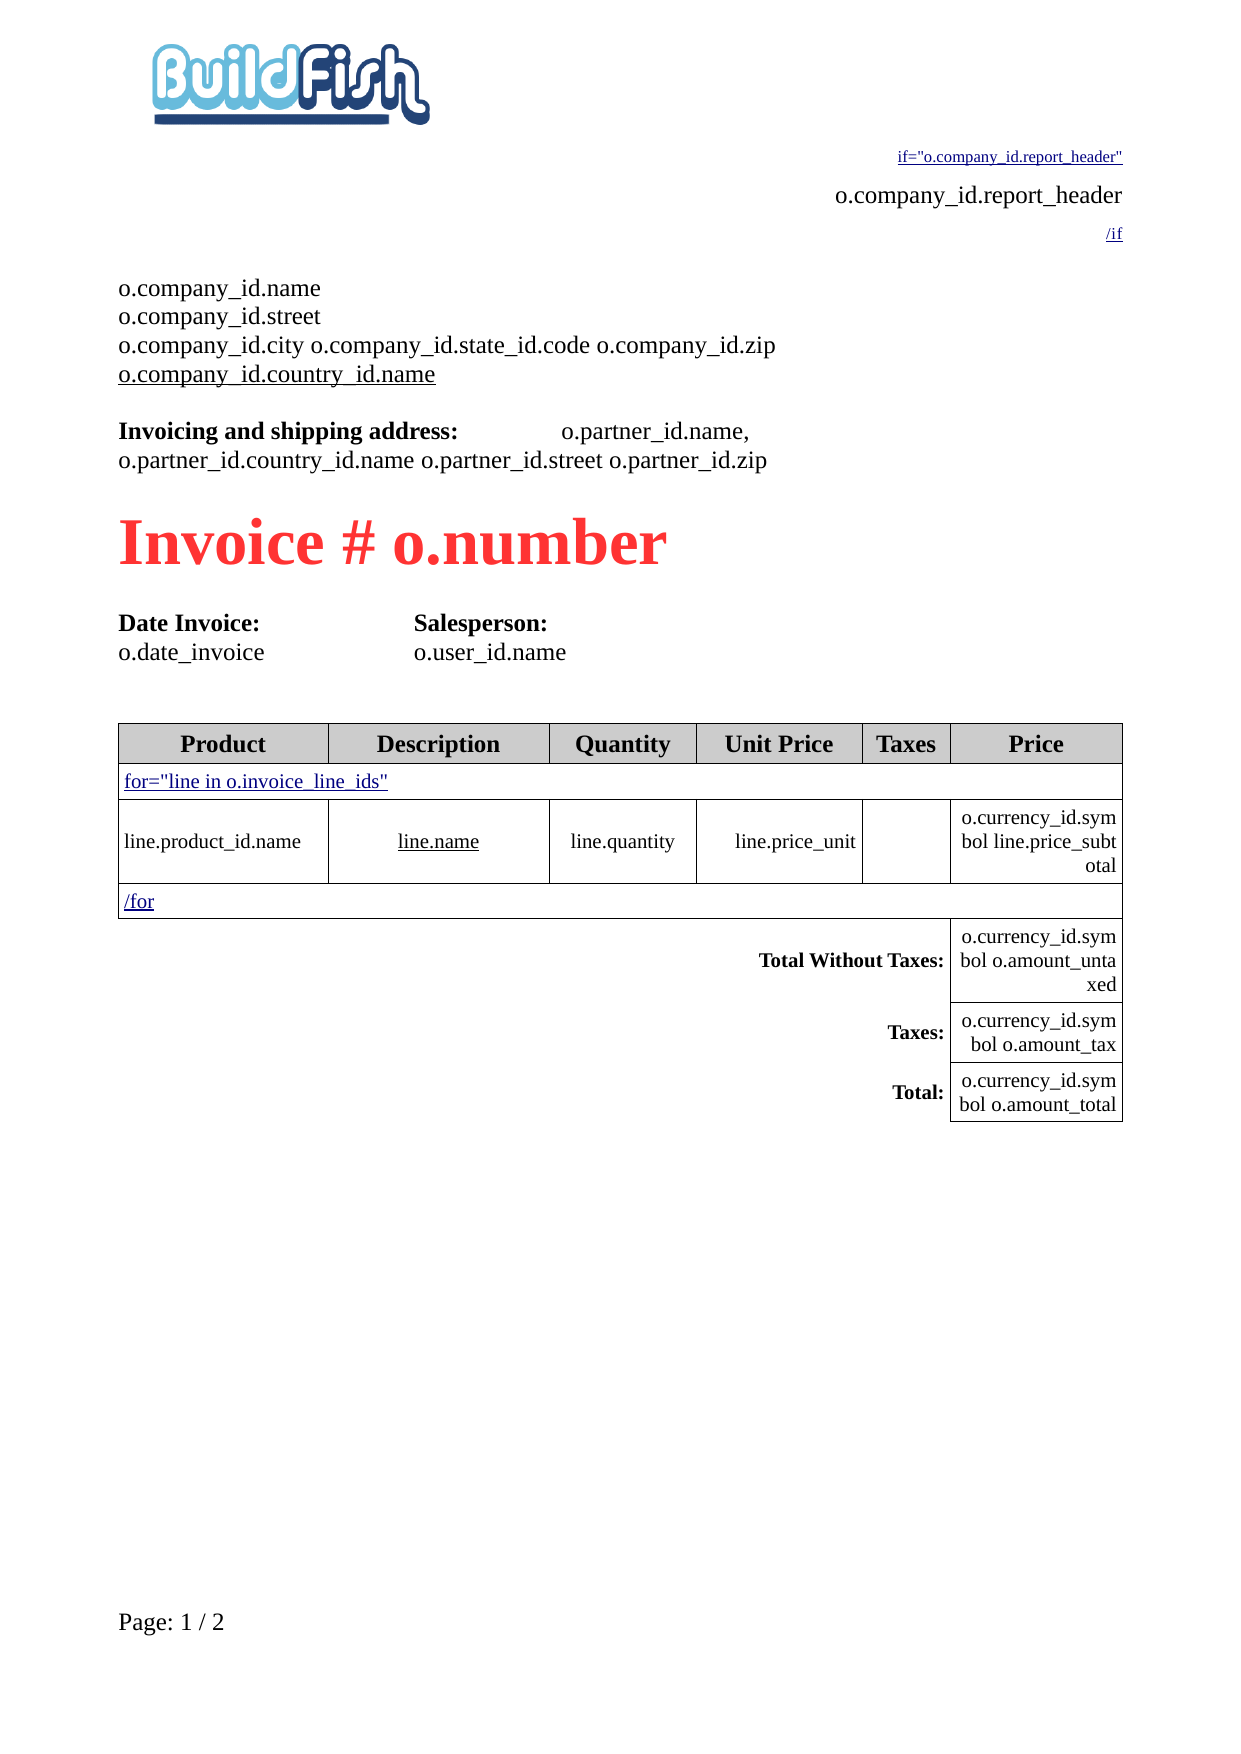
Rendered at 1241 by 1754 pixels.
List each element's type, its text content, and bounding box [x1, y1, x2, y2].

text o.date_invoice o.user_id.name [118, 637, 1122, 666]
table_cell line.quantity [550, 800, 696, 883]
picture [144, 22, 436, 146]
table_cell [863, 800, 950, 883]
table_cell o.currency_id.symbol o.amount_tax [951, 1003, 1122, 1062]
table_cell o.currency_id.symbol o.amount_total [951, 1063, 1122, 1121]
table_cell line.name [329, 800, 549, 883]
table_cell o.currency_id.symbol o.amount_untaxed [951, 919, 1122, 1002]
text Invoice # o.number [118, 503, 1122, 579]
text o.company_id.name [118, 273, 1122, 301]
table_cell o.currency_id.symbol line.price_subtotal [951, 800, 1122, 883]
table_header Product [119, 724, 328, 763]
text o.company_id.street [118, 301, 1122, 330]
text o.company_id.city o.company_id.state_id.code o.company_id.zip [118, 330, 1122, 359]
table_cell Total Without Taxes: [118, 919, 950, 1002]
text Date Invoice: Salesperson: [118, 608, 1122, 637]
table_header Description [329, 724, 549, 763]
table_cell Total: [118, 1062, 950, 1121]
table_header Quantity [550, 724, 696, 763]
table_cell line.product_id.name [119, 800, 328, 883]
table_header Price [951, 724, 1122, 763]
table_header Taxes [863, 724, 950, 763]
table_cell Taxes: [118, 1002, 950, 1062]
table_cell /for [119, 884, 1122, 918]
table_header Unit Price [697, 724, 862, 763]
table_cell line.price_unit [697, 800, 862, 883]
table_cell for="line in o.invoice_line_ids" [119, 764, 1122, 799]
text o.company_id.country_id.name [118, 359, 1122, 388]
text o.partner_id.country_id.name o.partner_id.street o.partner_id.zip [118, 445, 1122, 474]
text Invoicing and shipping address: o.partner_id.name, [118, 416, 1122, 445]
